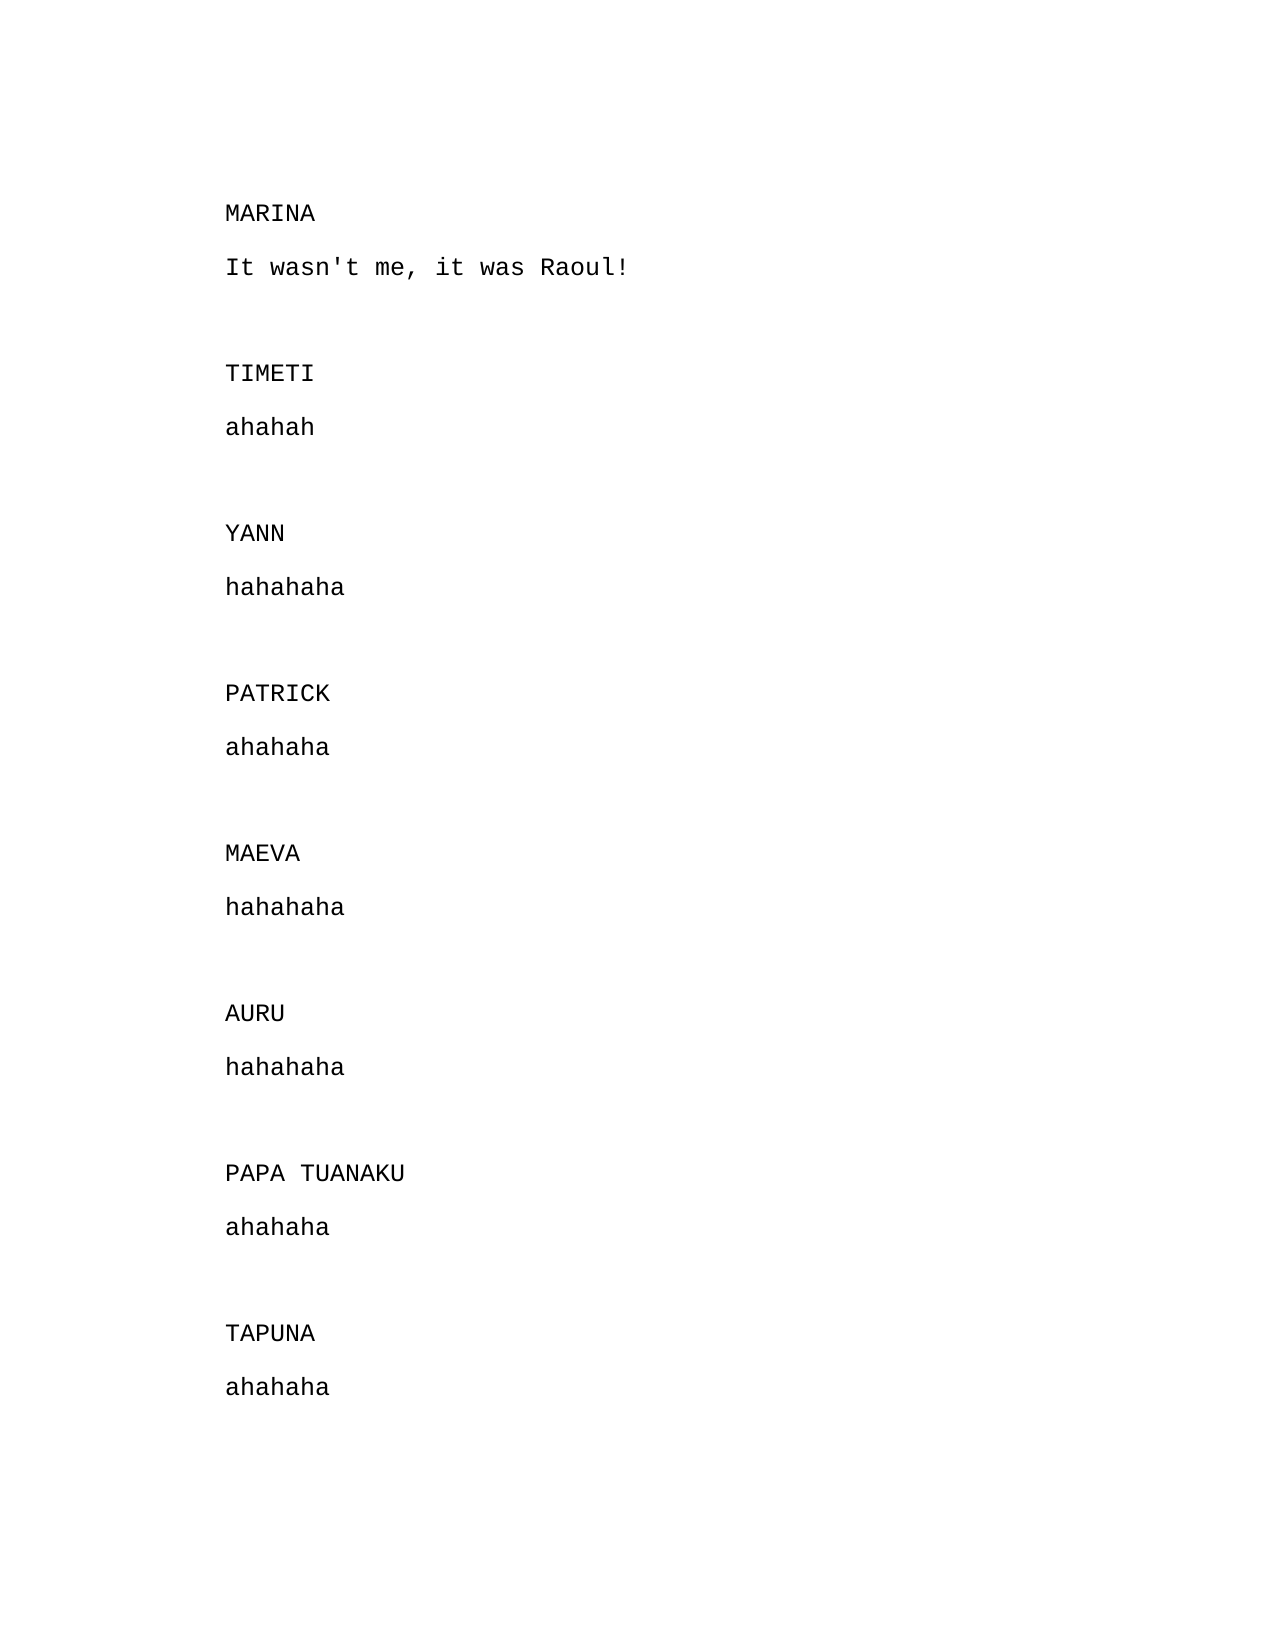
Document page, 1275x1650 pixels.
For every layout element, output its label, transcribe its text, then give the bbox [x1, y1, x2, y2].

text YANN [225, 521, 1125, 549]
text hahahaha [225, 894, 1125, 923]
text PATRICK [225, 681, 1125, 709]
text TAPUNA [225, 1321, 1125, 1349]
text hahahaha [225, 574, 1125, 603]
text ahahaha [225, 734, 1125, 763]
text ahahaha [225, 1374, 1125, 1403]
text ahahah [225, 414, 1125, 443]
text It wasn't me, it was Raoul! [225, 254, 1125, 283]
text ahahaha [225, 1214, 1125, 1243]
text hahahaha [225, 1054, 1125, 1083]
text PAPA TUANAKU [225, 1161, 1125, 1189]
text MAEVA [225, 841, 1125, 869]
text TIMETI [225, 361, 1125, 389]
text MARINA [225, 201, 1125, 229]
text AURU [225, 1001, 1125, 1029]
